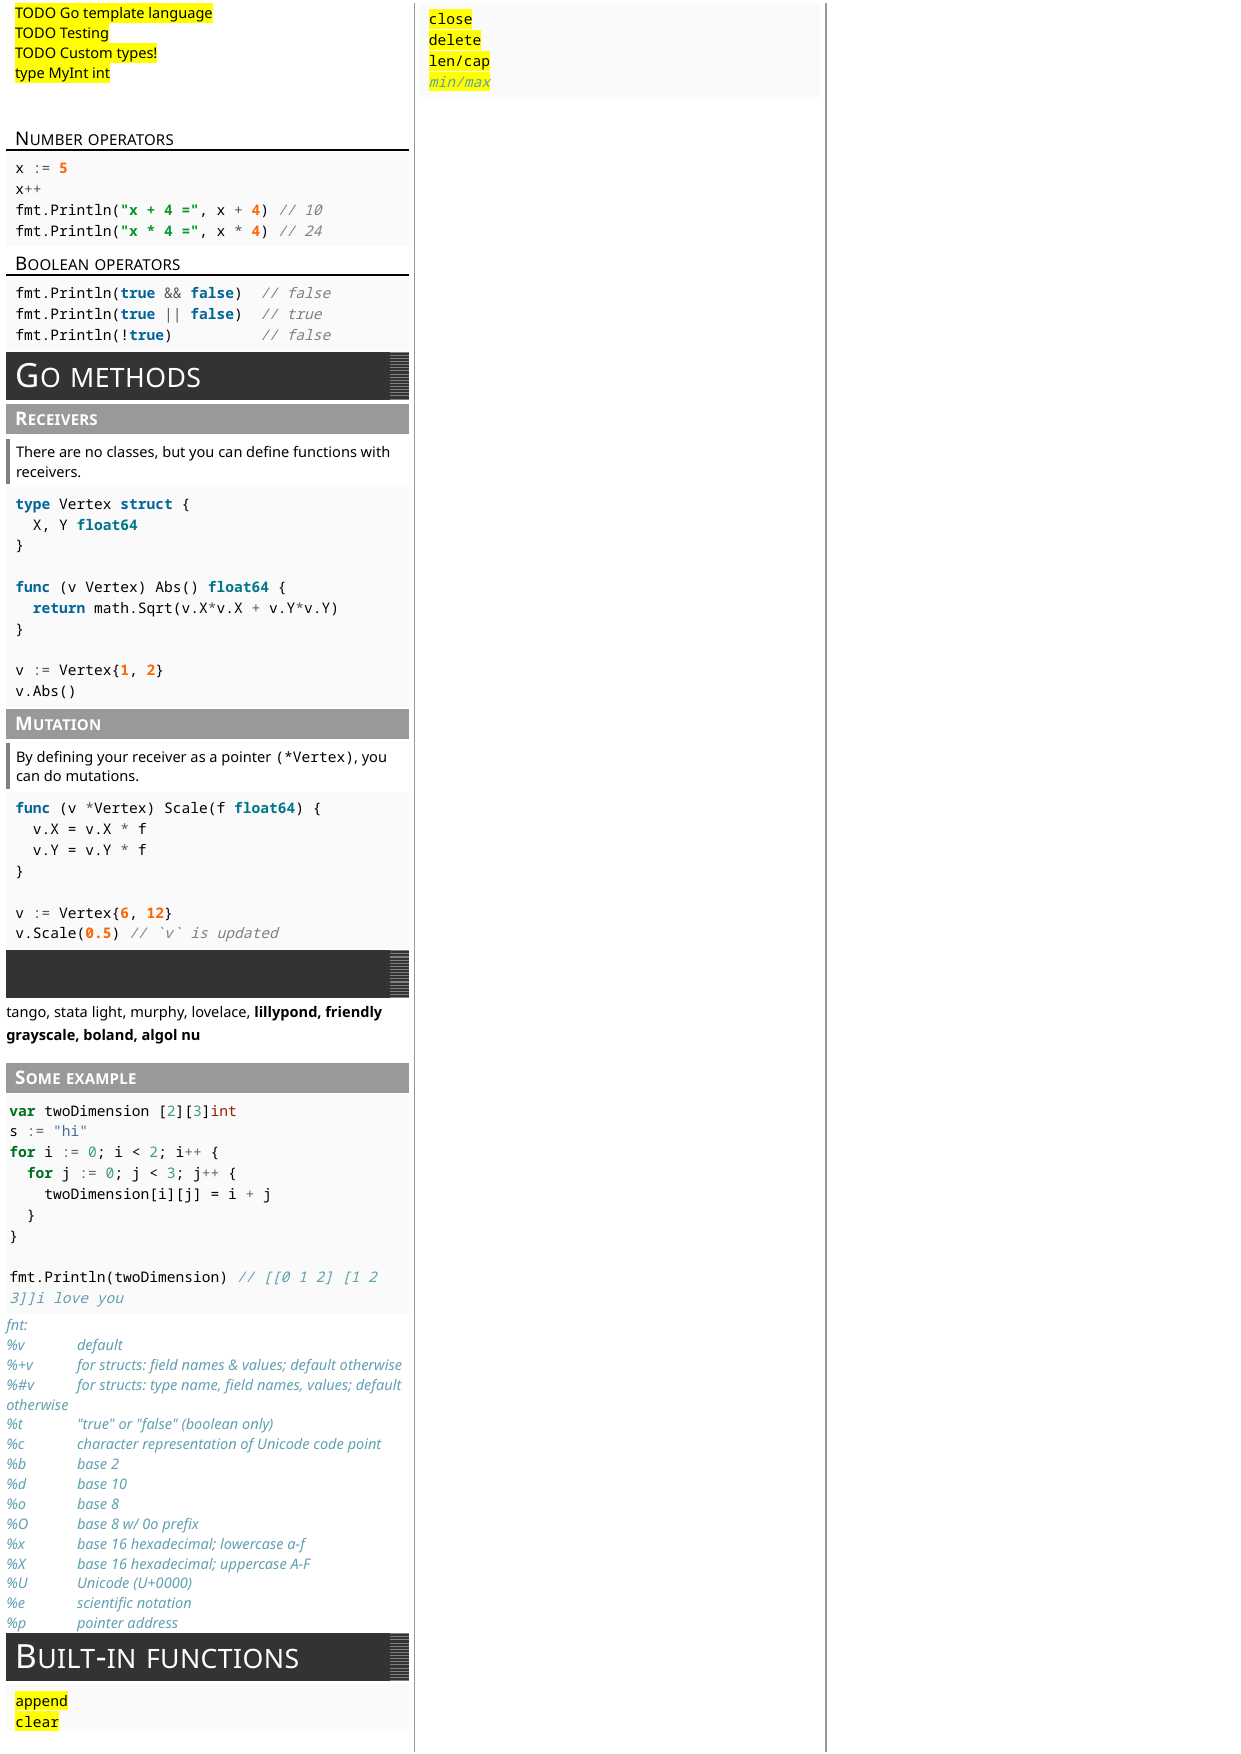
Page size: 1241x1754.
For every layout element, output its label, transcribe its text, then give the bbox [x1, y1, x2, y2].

text v.Y = v.Y * f [6, 834, 409, 855]
text return math.Sqrt(v.X*v.X + v.Y*v.Y) [6, 592, 409, 612]
text clear [6, 1705, 409, 1731]
text v.X = v.X * f [6, 813, 409, 834]
text %x base 16 hexadecimal; lowercase a-f [6, 1533, 409, 1553]
text %t "true" or "false" (boolean only) [6, 1414, 409, 1434]
text %p pointer address [6, 1613, 409, 1633]
text type Vertex struct { [6, 487, 409, 508]
text append [6, 1684, 409, 1705]
text fmt.Println(true && false) // false [6, 277, 409, 298]
text %X base 16 hexadecimal; uppercase A-F [6, 1553, 409, 1573]
text %b base 2 [6, 1454, 409, 1474]
text fmt.Println(true || false) // true [6, 298, 409, 319]
text } [6, 612, 409, 633]
text %c character representation of Unicode code point [6, 1434, 409, 1454]
title Some example [6, 1063, 409, 1093]
text v.Scale(0.5) // `v` is updated [6, 917, 409, 949]
text %o base 8 [6, 1494, 409, 1514]
text %v default [6, 1334, 409, 1354]
text fnt: [6, 1315, 409, 1334]
text By defining your receiver as a pointer (*Vertex), you can do mutations. [10, 743, 409, 789]
text len/cap [419, 45, 820, 66]
text type MyInt int [15, 63, 412, 83]
text v.Abs() [6, 675, 409, 707]
text var twoDimension [2][3]int s := "hi" for i := 0; i < 2; i++ { for j := 0; j < 3; j++ { twoDimension[i][j] = i + j } } fmt.Println(twoDimension) // [[0 1 2] [1 2 3]]i love you [6, 1094, 409, 1314]
text v := Vertex{1, 2} [6, 654, 409, 675]
title Number operators [6, 124, 409, 149]
text X, Y float64 [6, 508, 409, 529]
text There are no classes, but you can define functions with receivers. [6, 438, 409, 484]
text } [6, 529, 409, 550]
text %+v for structs: field names & values; default otherwise [6, 1354, 409, 1374]
text %e scientific notation [6, 1593, 409, 1613]
text fmt.Println("x + 4 =", x + 4) // 10 [6, 194, 409, 214]
text tango, stata light, murphy, lovelace, lillypond, friendly grayscale, boland, algol nu [6, 1002, 412, 1044]
title Mutation [6, 709, 409, 739]
text %d base 10 [6, 1474, 409, 1494]
title Built-in functions [6, 1633, 409, 1681]
text %O base 8 w/ 0o prefix [6, 1514, 409, 1533]
text TODO Custom types! [15, 43, 412, 63]
title Go methods [6, 352, 409, 400]
text %#v for structs: type name, field names, values; default otherwise [6, 1374, 409, 1414]
title Boolean operators [6, 249, 409, 274]
text x++ [6, 173, 409, 194]
text x := 5 [6, 152, 409, 173]
text %U Unicode (U+0000) [6, 1573, 409, 1593]
text min/max [419, 66, 820, 97]
text v := Vertex{6, 12} [6, 896, 409, 917]
text TODO Go template language [15, 3, 412, 23]
text close [419, 3, 820, 24]
text fmt.Println("x * 4 =", x * 4) // 24 [6, 214, 409, 246]
text fmt.Println(!true) // false [6, 319, 409, 351]
text func (v *Vertex) Scale(f float64) { [6, 792, 409, 813]
text delete [419, 24, 820, 45]
text func (v Vertex) Abs() float64 { [6, 571, 409, 592]
text TODO Testing [15, 23, 412, 43]
title Receivers [6, 404, 409, 434]
text } [6, 855, 409, 876]
